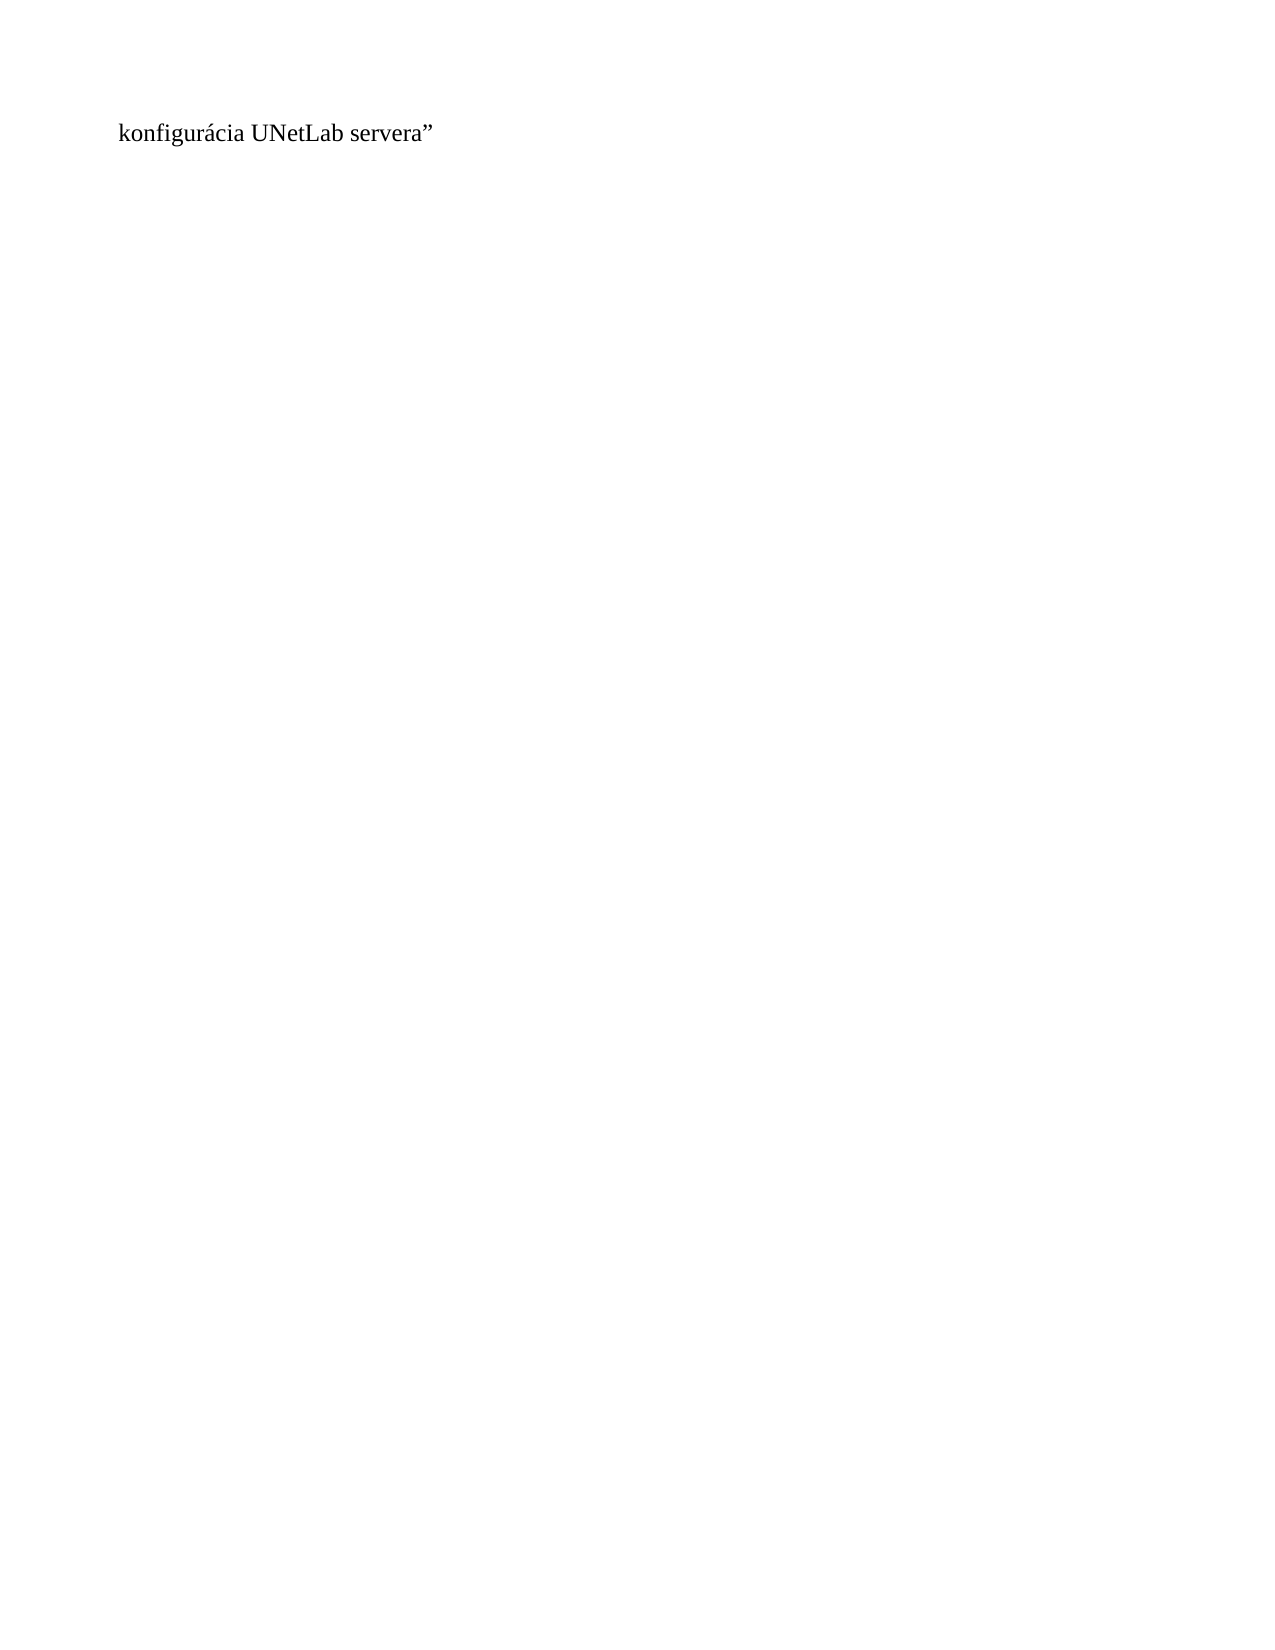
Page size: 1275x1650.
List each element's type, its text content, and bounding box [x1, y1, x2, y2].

text konfigurácia UNetLab servera” [118, 118, 1157, 147]
